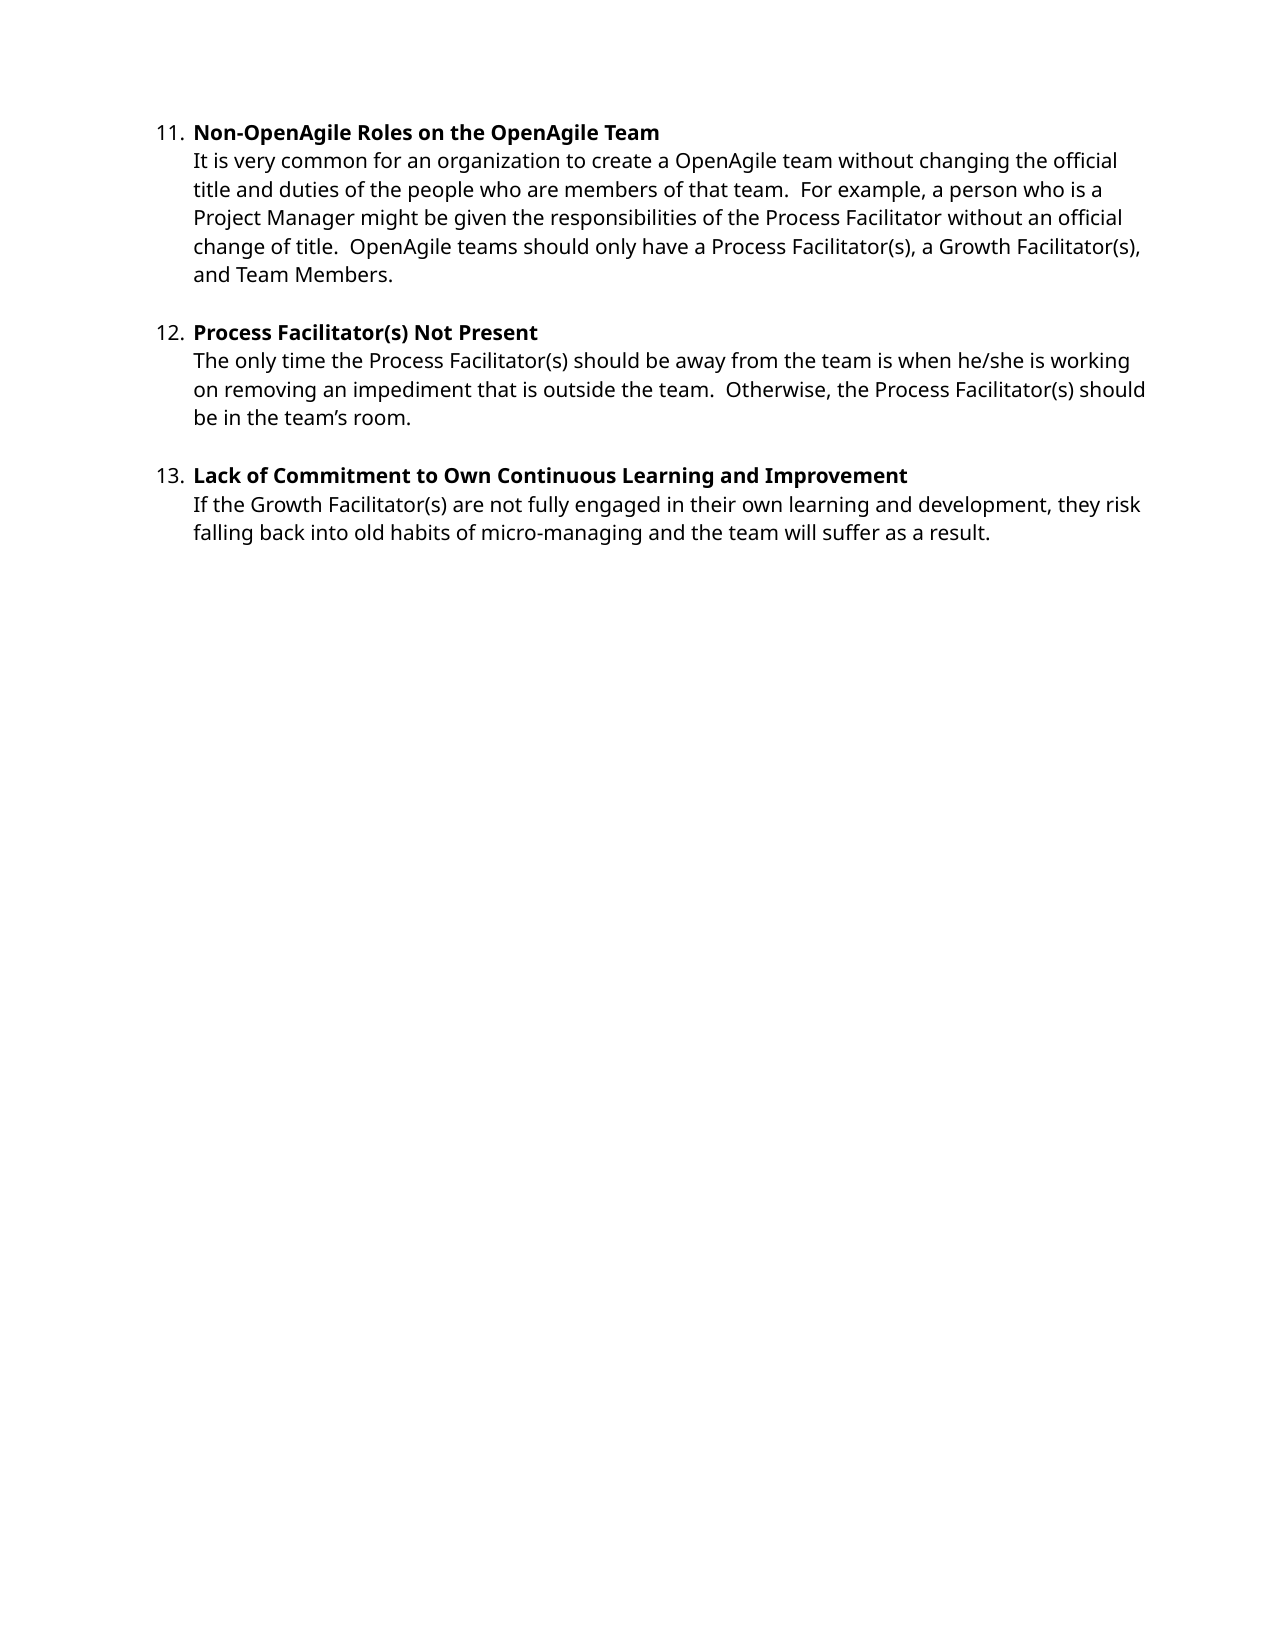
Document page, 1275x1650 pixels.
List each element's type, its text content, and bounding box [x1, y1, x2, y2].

list Process Facilitator(s) Not Present The only time the Process Facilitator(s) should be away from the team is when he/she is working on removing an impediment that is outside the team. Otherwise, the Process Facilitator(s) should be in the team’s room. [156, 318, 1157, 432]
list Lack of Commitment to Own Continuous Learning and Improvement If the Growth Facilitator(s) are not fully engaged in their own learning and development, they risk falling back into old habits of micro-managing and the team will suffer as a result. [156, 461, 1157, 547]
list Non-OpenAgile Roles on the OpenAgile Team It is very common for an organization to create a OpenAgile team without changing the official title and duties of the people who are members of that team. For example, a person who is a Project Manager might be given the responsibilities of the Process Facilitator without an official change of title. OpenAgile teams should only have a Process Facilitator(s), a Growth Facilitator(s), and Team Members. [156, 118, 1157, 289]
